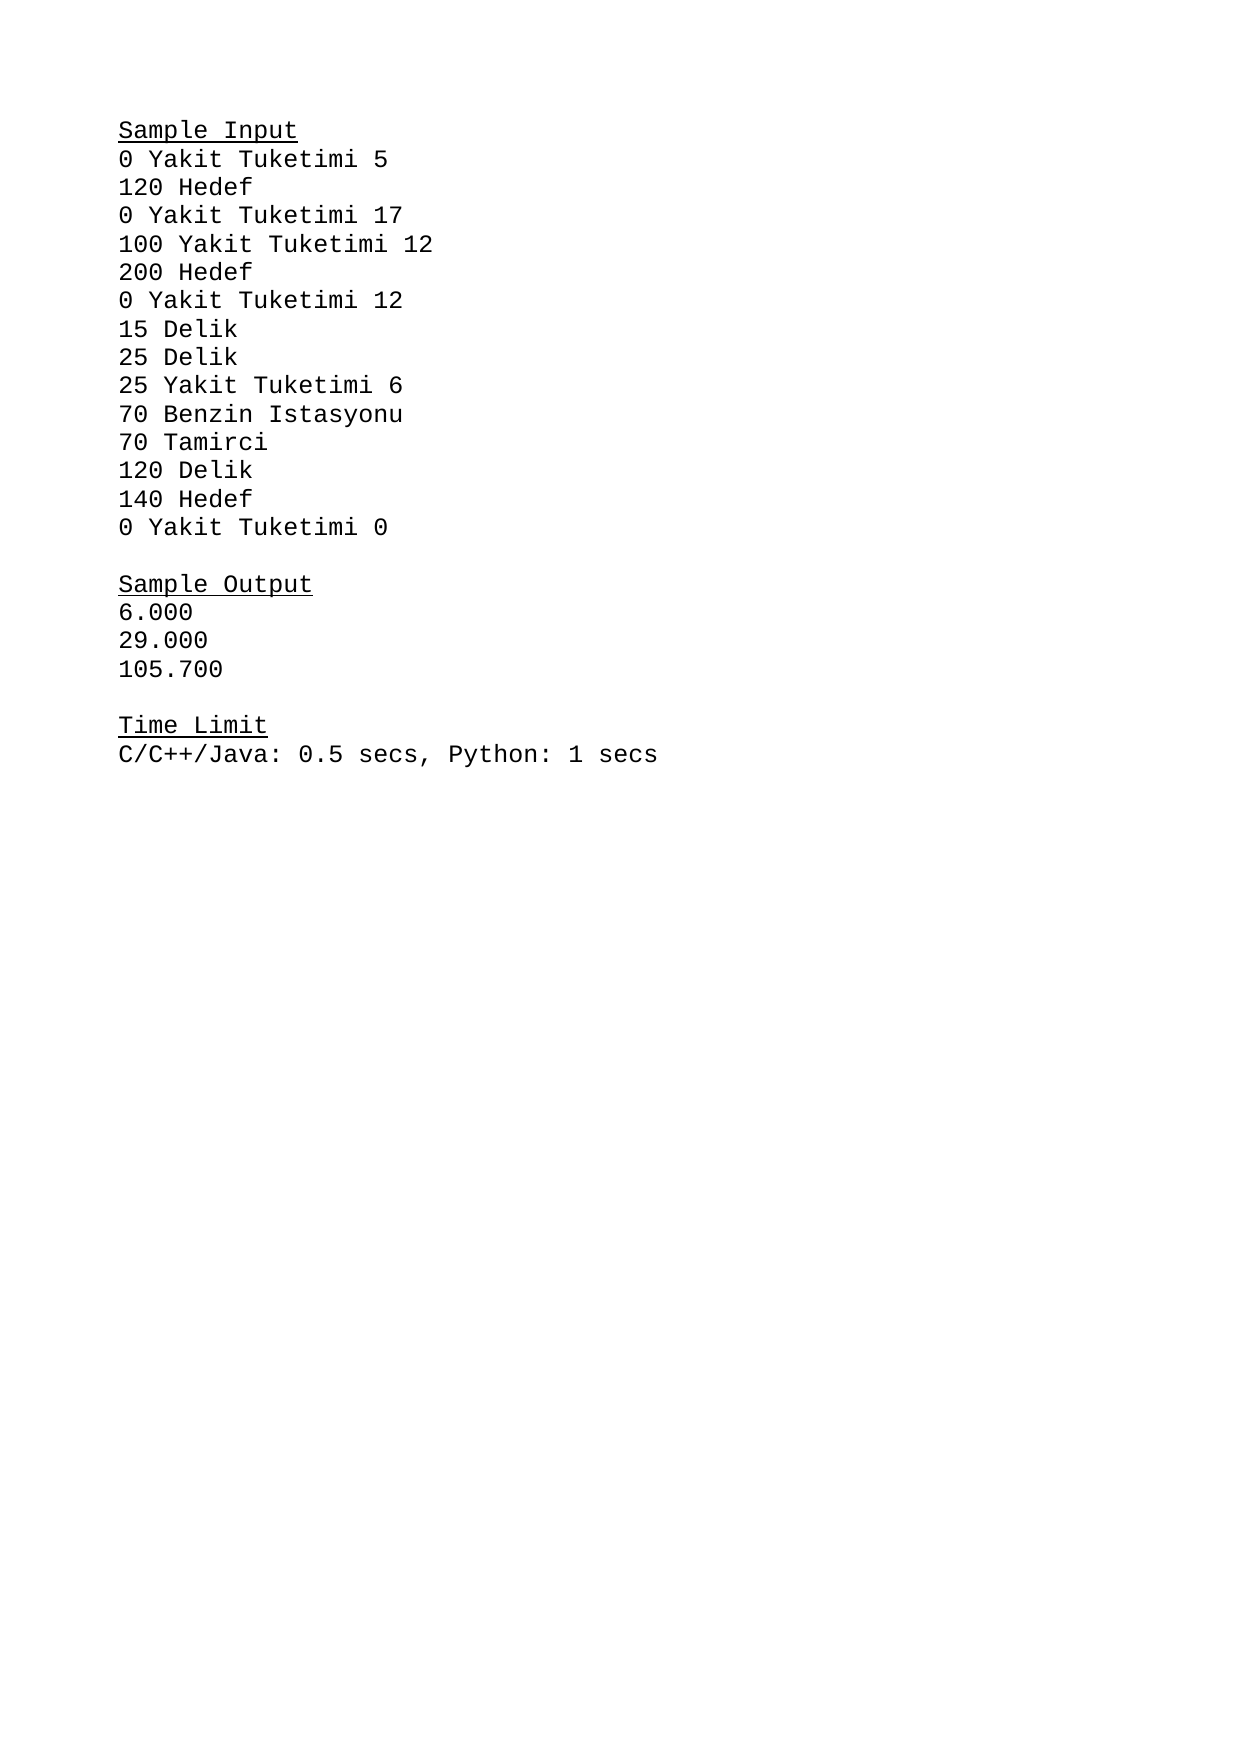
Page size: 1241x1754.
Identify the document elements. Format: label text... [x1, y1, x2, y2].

text 0 Yakit Tuketimi 17 [118, 203, 1122, 231]
text 0 Yakit Tuketimi 5 [118, 146, 1122, 175]
text Sample Input [118, 118, 1122, 146]
text C/C++/Java: 0.5 secs, Python: 1 secs [118, 741, 1122, 770]
text Sample Output [118, 571, 1122, 600]
text 120 Delik [118, 458, 1122, 486]
text 120 Hedef [118, 175, 1122, 203]
text 6.000 [118, 600, 1122, 628]
text 0 Yakit Tuketimi 0 [118, 515, 1122, 543]
text 200 Hedef [118, 260, 1122, 288]
text 140 Hedef [118, 486, 1122, 515]
text 15 Delik [118, 316, 1122, 345]
text 0 Yakit Tuketimi 12 [118, 288, 1122, 316]
text 25 Yakit Tuketimi 6 [118, 373, 1122, 401]
text 70 Tamirci [118, 430, 1122, 458]
text 29.000 [118, 628, 1122, 656]
text 105.700 [118, 656, 1122, 685]
text Time Limit [118, 713, 1122, 741]
text 70 Benzin Istasyonu [118, 401, 1122, 430]
text 100 Yakit Tuketimi 12 [118, 231, 1122, 260]
text 25 Delik [118, 345, 1122, 373]
